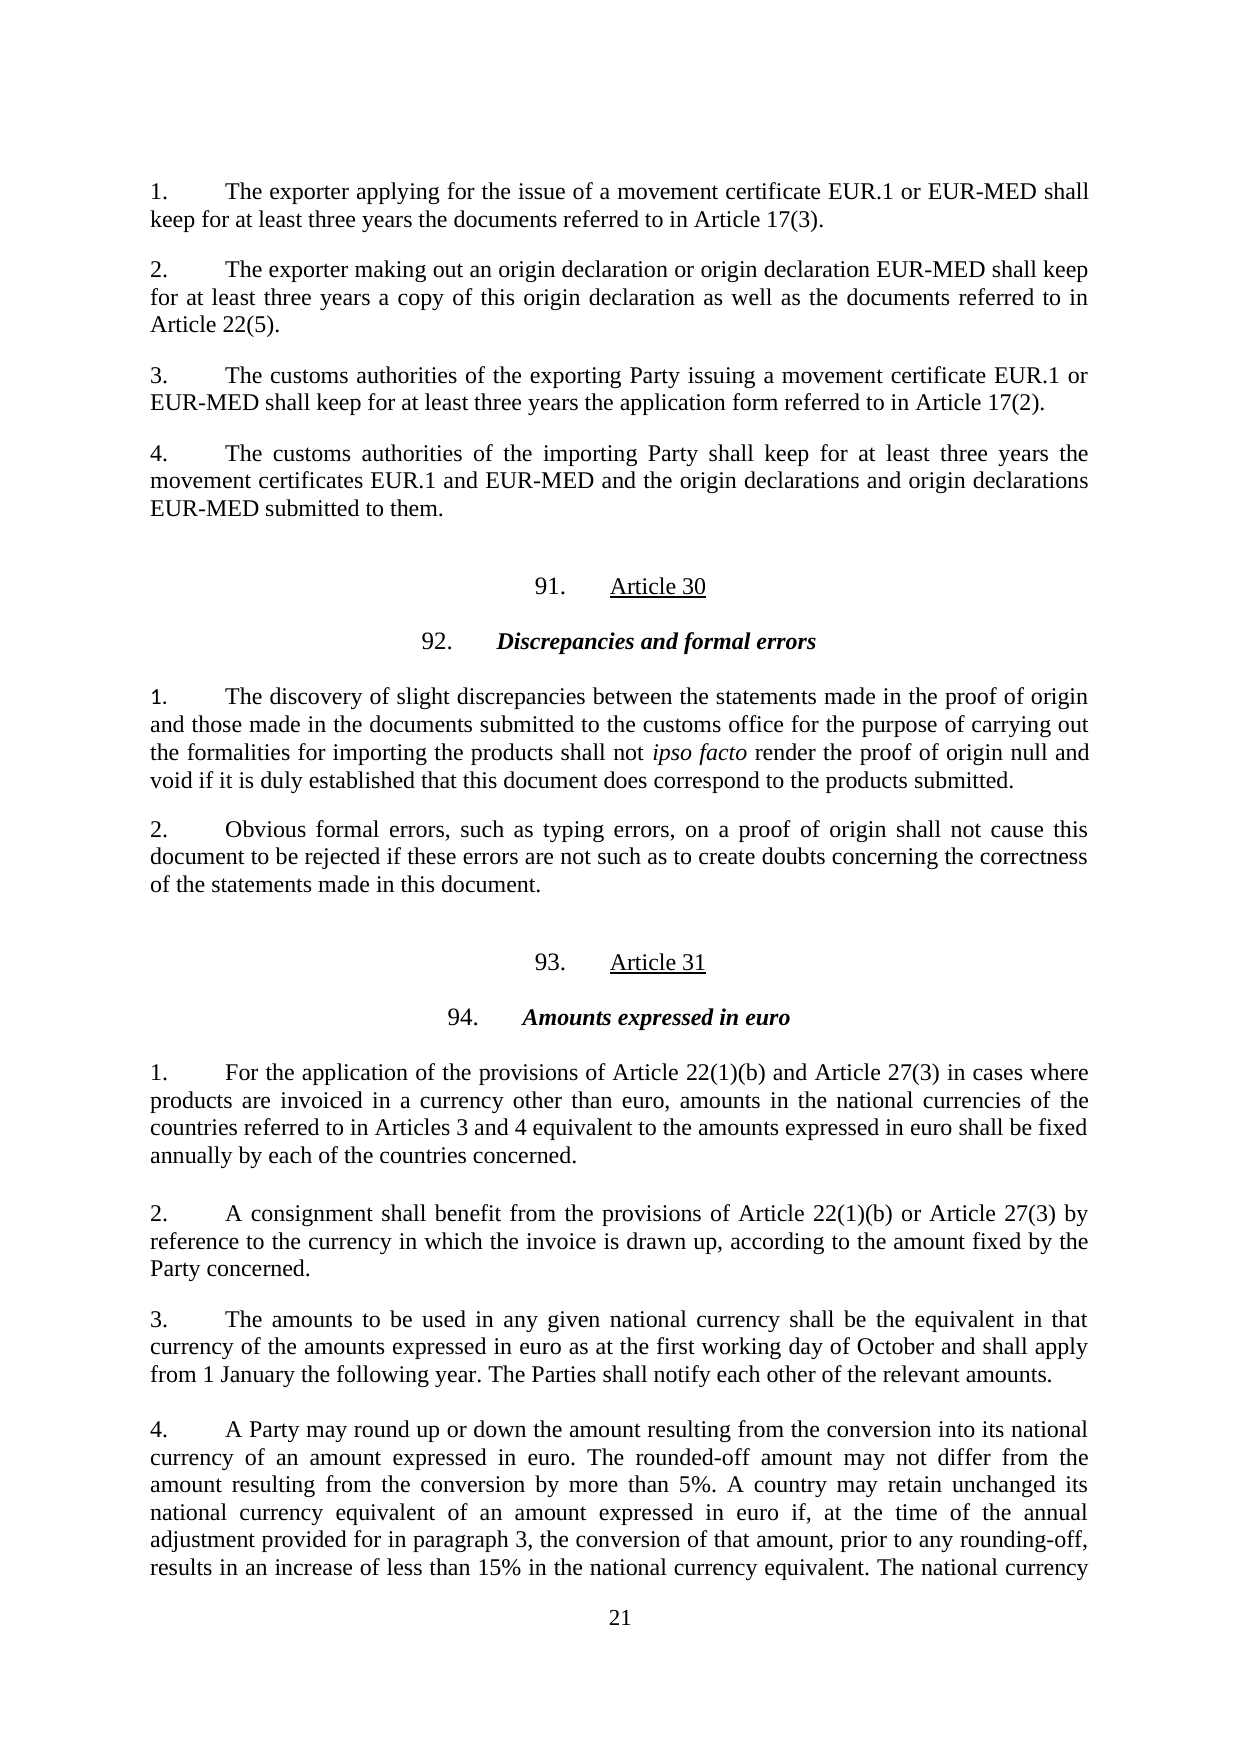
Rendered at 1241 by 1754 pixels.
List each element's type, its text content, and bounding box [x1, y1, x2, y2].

list The exporter making out an origin declaration or origin declaration EUR-MED shall keep for at least three years a copy of this origin declaration as well as the documents referred to in Article 22(5). [150, 255, 1090, 338]
list The discovery of slight discrepancies between the statements made in the proof of origin and those made in the documents submitted to the customs office for the purpose of carrying out the formalities for importing the products shall not ipso facto render the proof of origin null and void if it is duly established that this document does correspond to the products submitted. [150, 682, 1090, 794]
list Obvious formal errors, such as typing errors, on a proof of origin shall not cause this document to be rejected if these errors are not such as to create doubts concerning the correctness of the statements made in this document. [150, 814, 1090, 898]
subtitle Amounts expressed in euro [150, 1002, 1090, 1031]
list The customs authorities of the exporting Party issuing a movement certificate EUR.1 or EUR-MED shall keep for at least three years the application form referred to in Article 17(2). [150, 361, 1090, 416]
list A Party may round up or down the amount resulting from the conversion into its national currency of an amount expressed in euro. The rounded-off amount may not differ from the amount resulting from the conversion by more than 5%. A country may retain unchanged its national currency equivalent of an amount expressed in euro if, at the time of the annual adjustment provided for in paragraph 3, the conversion of that amount, prior to any rounding-off, results in an increase of less than 15% in the national currency equivalent. The national currency [150, 1415, 1090, 1581]
list The amounts to be used in any given national currency shall be the equivalent in that currency of the amounts expressed in euro as at the first working day of October and shall apply from 1 January the following year. The Parties shall notify each other of the relevant amounts. [150, 1304, 1090, 1387]
list The customs authorities of the importing Party shall keep for at least three years the movement certificates EUR.1 and EUR-MED and the origin declarations and origin declarations EUR-MED submitted to them. [150, 438, 1090, 522]
list The exporter applying for the issue of a movement certificate EUR.1 or EUR-MED shall keep for at least three years the documents referred to in Article 17(3). [150, 177, 1090, 232]
subtitle Article 30 [150, 571, 1090, 600]
list For the application of the provisions of Article 22(1)(b) and Article 27(3) in cases where products are invoiced in a currency other than euro, amounts in the national currencies of the countries referred to in Articles 3 and 4 equivalent to the amounts expressed in euro shall be fixed annually by each of the countries concerned. [150, 1058, 1090, 1168]
subtitle Article 31 [150, 947, 1090, 976]
subtitle Discrepancies and formal errors [150, 626, 1090, 655]
list A consignment shall benefit from the provisions of Article 22(1)(b) or Article 27(3) by reference to the currency in which the invoice is drawn up, according to the amount fixed by the Party concerned. [150, 1199, 1090, 1282]
